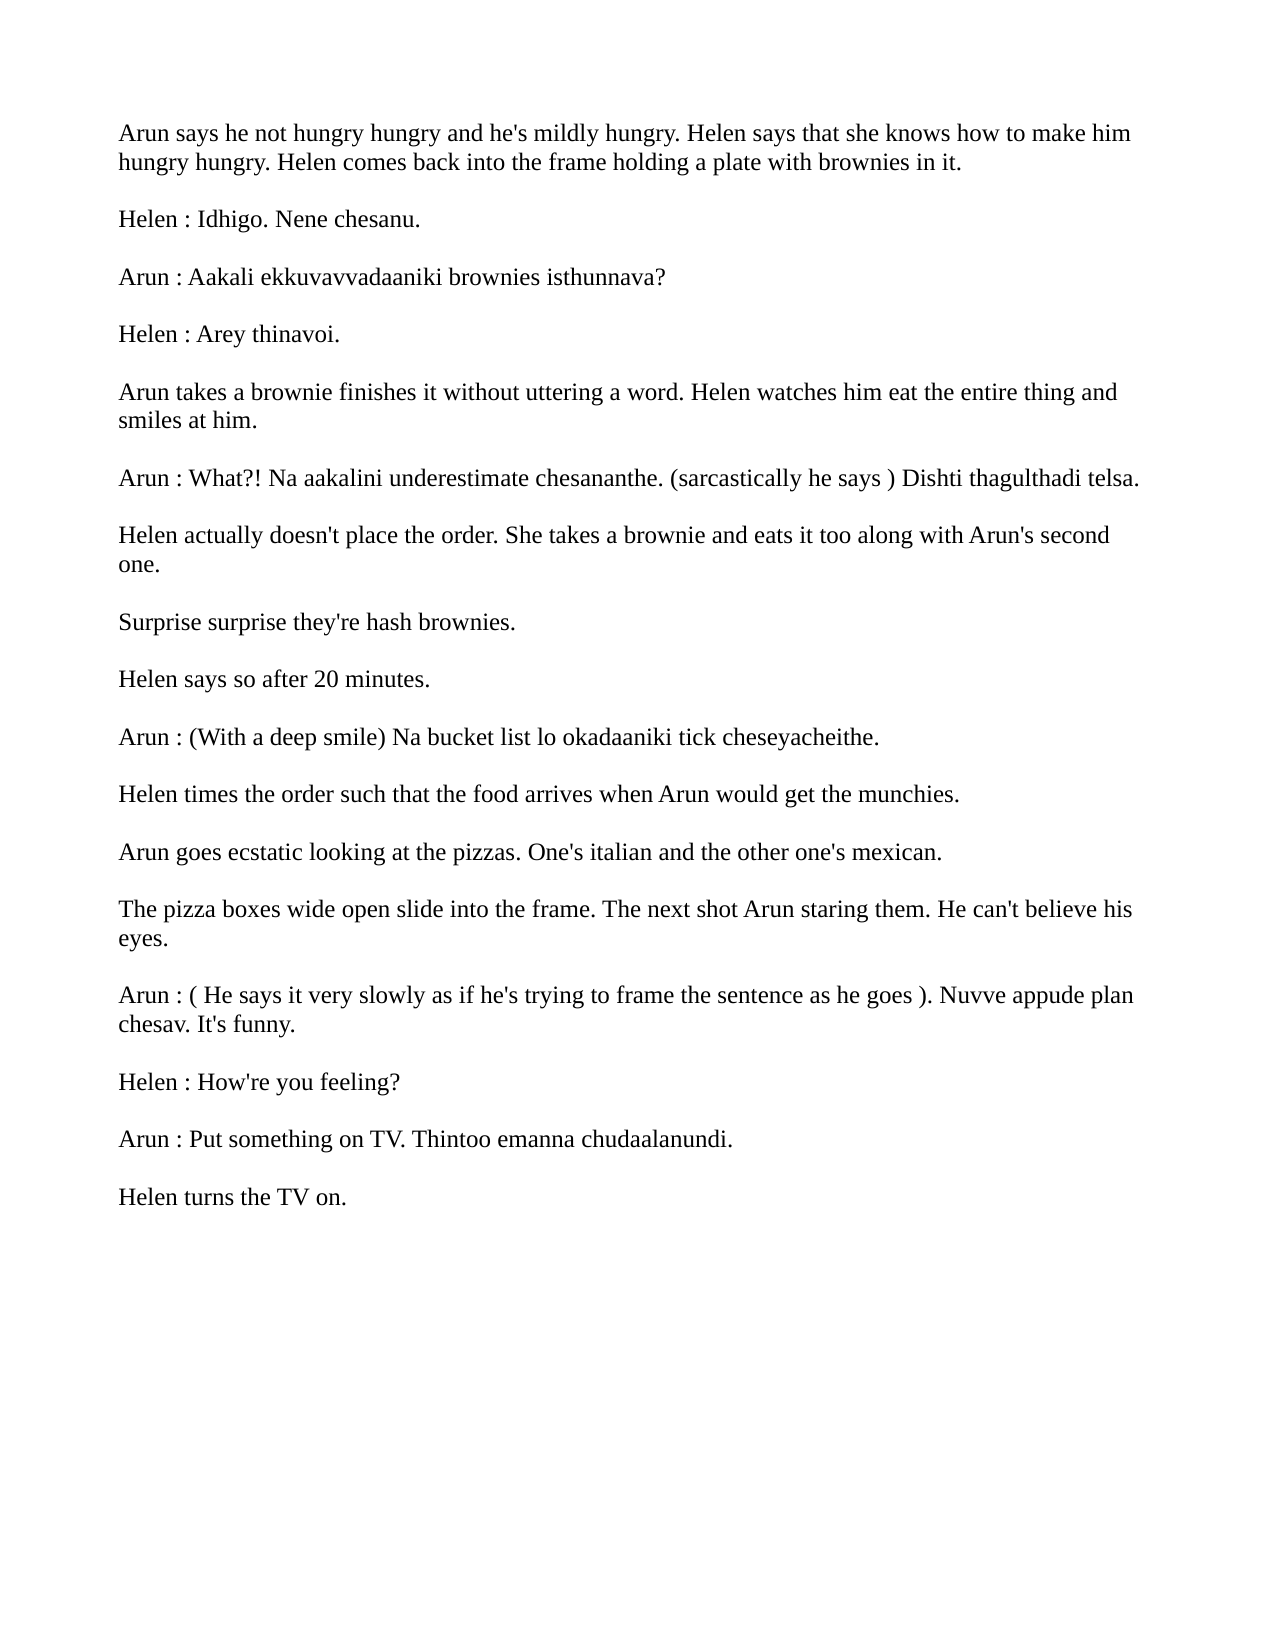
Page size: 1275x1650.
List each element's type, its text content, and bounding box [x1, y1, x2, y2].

text Arun : ( He says it very slowly as if he's trying to frame the sentence as he goes ). Nuvve appude plan chesav. It's funny. [118, 981, 1157, 1038]
text Helen says so after 20 minutes. [118, 664, 1157, 693]
text Arun goes ecstatic looking at the pizzas. One's italian and the other one's mexican. [118, 837, 1157, 866]
text Helen : Idhigo. Nene chesanu. [118, 204, 1157, 233]
text Arun : (With a deep smile) Na bucket list lo okadaaniki tick cheseyacheithe. [118, 722, 1157, 751]
text Arun : What?! Na aakalini underestimate chesananthe. (sarcastically he says ) Dishti thagulthadi telsa. [118, 463, 1157, 492]
text The pizza boxes wide open slide into the frame. The next shot Arun staring them. He can't believe his eyes. [118, 894, 1157, 952]
text Arun : Put something on TV. Thintoo emanna chudaalanundi. [118, 1124, 1157, 1153]
text Arun : Aakali ekkuvavvadaaniki brownies isthunnava? [118, 262, 1157, 291]
text Helen actually doesn't place the order. She takes a brownie and eats it too along with Arun's second one. [118, 521, 1157, 578]
text Helen : How're you feeling? [118, 1067, 1157, 1096]
text Helen turns the TV on. [118, 1182, 1157, 1211]
text Arun takes a brownie finishes it without uttering a word. Helen watches him eat the entire thing and smiles at him. [118, 377, 1157, 434]
text Helen : Arey thinavoi. [118, 319, 1157, 348]
text Surprise surprise they're hash brownies. [118, 607, 1157, 636]
text Helen times the order such that the food arrives when Arun would get the munchies. [118, 779, 1157, 808]
text Arun says he not hungry hungry and he's mildly hungry. Helen says that she knows how to make him hungry hungry. Helen comes back into the frame holding a plate with brownies in it. [118, 118, 1157, 176]
